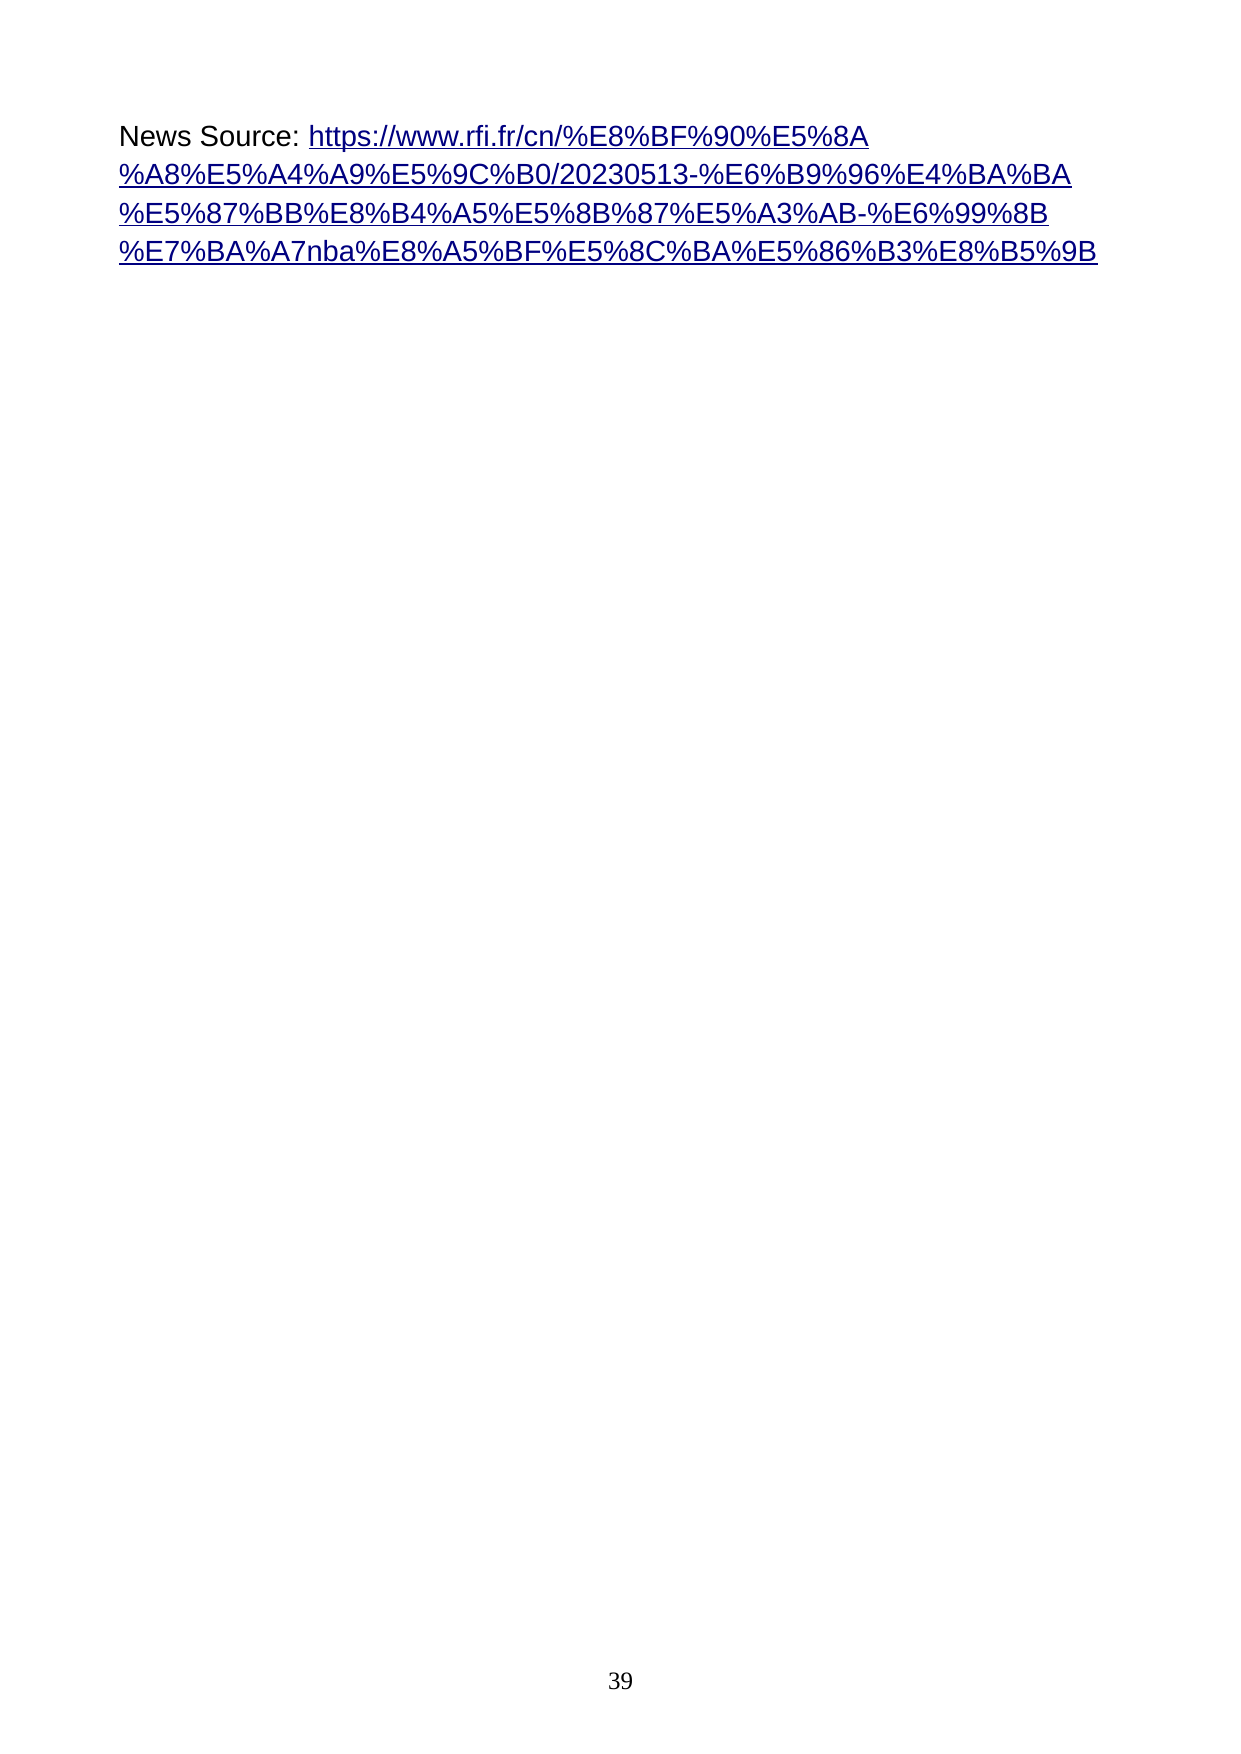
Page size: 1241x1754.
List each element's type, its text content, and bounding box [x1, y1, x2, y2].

text News Source: https://www.rfi.fr/cn/%E8%BF%90%E5%8A%A8%E5%A4%A9%E5%9C%B0/20230513-%E6%B9%96%E4%BA%BA%E5%87%BB%E8%B4%A5%E5%8B%87%E5%A3%AB-%E6%99%8B%E7%BA%A7nba%E8%A5%BF%E5%8C%BA%E5%86%B3%E8%B5%9B [118, 118, 1122, 268]
